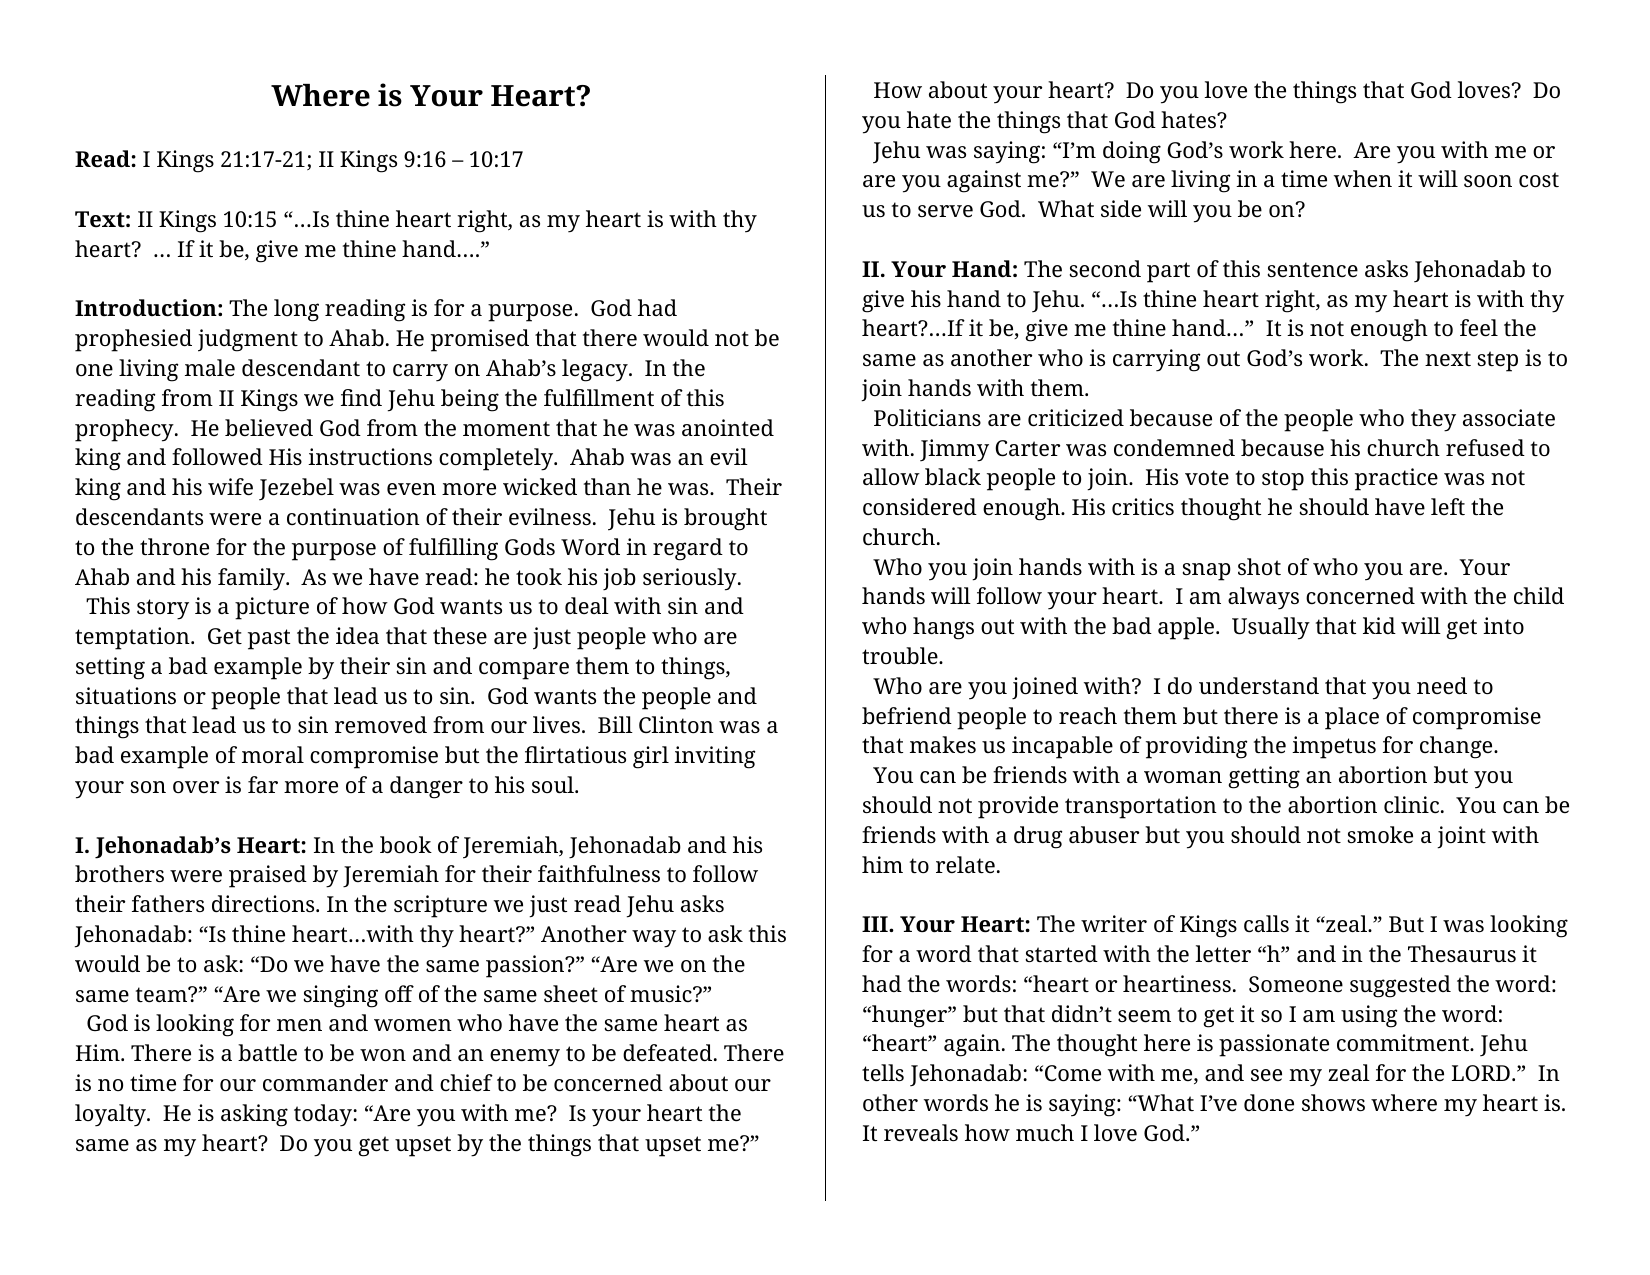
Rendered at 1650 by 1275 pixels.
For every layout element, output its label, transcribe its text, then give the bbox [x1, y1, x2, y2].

text Who you join hands with is a snap shot of who you are. Your hands will follow your heart. I am always concerned with the child who hangs out with the bad apple. Usually that kid will get into trouble. [862, 552, 1575, 671]
text III. Your Heart: The writer of Kings calls it “zeal.” But I was looking for a word that started with the letter “h” and in the Thesaurus it had the words: “heart or heartiness. Someone suggested the word: “hunger” but that didn’t seem to get it so I am using the word: “heart” again. The thought here is passionate commitment. Jehu tells Jehonadab: “Come with me, and see my zeal for the LORD.” In other words he is saying: “What I’ve done shows where my heart is. It reveals how much I love God.” [862, 909, 1575, 1147]
text This story is a picture of how God wants us to deal with sin and temptation. Get past the idea that these are just people who are setting a bad example by their sin and compare them to things, situations or people that lead us to sin. God wants the people and things that lead us to sin removed from our lives. Bill Clinton was a bad example of moral compromise but the flirtatious girl inviting your son over is far more of a danger to his soul. [75, 591, 788, 800]
title Where is Your Heart? [75, 75, 788, 115]
text Who are you joined with? I do understand that you need to befriend people to reach them but there is a place of compromise that makes us incapable of providing the impetus for change. [862, 671, 1575, 760]
text I. Jehonadab’s Heart: In the book of Jeremiah, Jehonadab and his brothers were praised by Jeremiah for their faithfulness to follow their fathers directions. In the scripture we just read Jehu asks Jehonadab: “Is thine heart…with thy heart?” Another way to ask this would be to ask: “Do we have the same passion?” “Are we on the same team?” “Are we singing off of the same sheet of music?” [75, 830, 788, 1008]
text How about your heart? Do you love the things that God loves? Do you hate the things that God hates? [862, 75, 1575, 134]
text Politicians are criticized because of the people who they associate with. Jimmy Carter was condemned because his church refused to allow black people to join. His vote to stop this practice was not considered enough. His critics thought he should have left the church. [862, 403, 1575, 552]
text You can be friends with a woman getting an abortion but you should not provide transportation to the abortion clinic. You can be friends with a drug abuser but you should not smoke a joint with him to relate. [862, 760, 1575, 879]
text Read: I Kings 21:17-21; II Kings 9:16 – 10:17 [75, 144, 788, 174]
text Introduction: The long reading is for a purpose. God had prophesied judgment to Ahab. He promised that there would not be one living male descendant to carry on Ahab’s legacy. In the reading from II Kings we find Jehu being the fulfillment of this prophecy. He believed God from the moment that he was anointed king and followed His instructions completely. Ahab was an evil king and his wife Jezebel was even more wicked than he was. Their descendants were a continuation of their evilness. Jehu is brought to the throne for the purpose of fulfilling Gods Word in regard to Ahab and his family. As we have read: he took his job seriously. [75, 293, 788, 591]
text Jehu was saying: “I’m doing God’s work here. Are you with me or are you against me?” We are living in a time when it will soon cost us to serve God. What side will you be on? [862, 134, 1575, 224]
text Text: II Kings 10:15 “…Is thine heart right, as my heart is with thy heart? … If it be, give me thine hand….” [75, 204, 788, 264]
text II. Your Hand: The second part of this sentence asks Jehonadab to give his hand to Jehu. “…Is thine heart right, as my heart is with thy heart?…If it be, give me thine hand…” It is not enough to feel the same as another who is carrying out God’s work. The next step is to join hands with them. [862, 254, 1575, 403]
text God is looking for men and women who have the same heart as Him. There is a battle to be won and an enemy to be defeated. There is no time for our commander and chief to be concerned about our loyalty. He is asking today: “Are you with me? Is your heart the same as my heart? Do you get upset by the things that upset me?” [75, 1008, 788, 1157]
